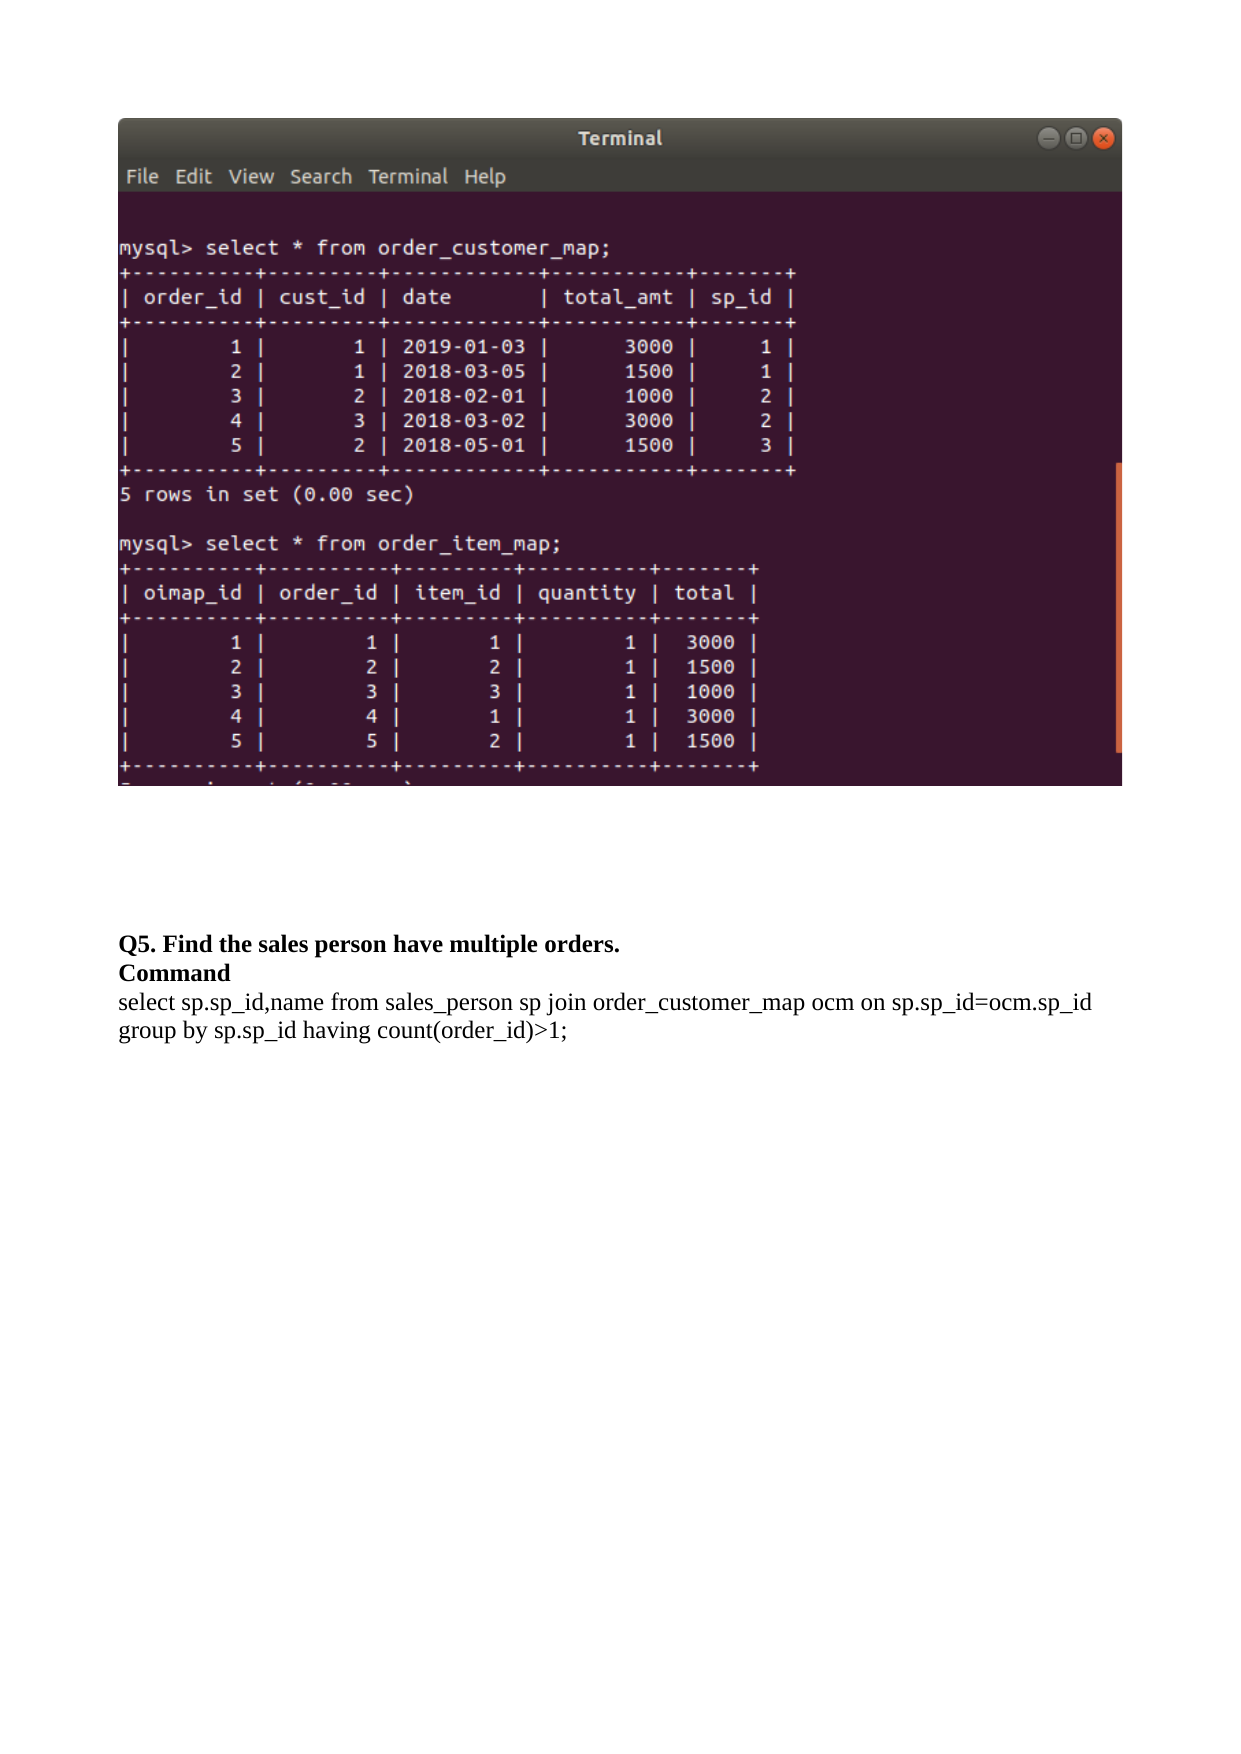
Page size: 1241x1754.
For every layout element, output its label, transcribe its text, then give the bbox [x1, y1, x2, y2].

text Command [118, 958, 1122, 987]
picture [118, 118, 1123, 786]
text select sp.sp_id,name from sales_person sp join order_customer_map ocm on sp.sp_id=ocm.sp_id group by sp.sp_id having count(order_id)>1; [118, 987, 1122, 1044]
text Q5. Find the sales person have multiple orders. [118, 929, 1122, 958]
